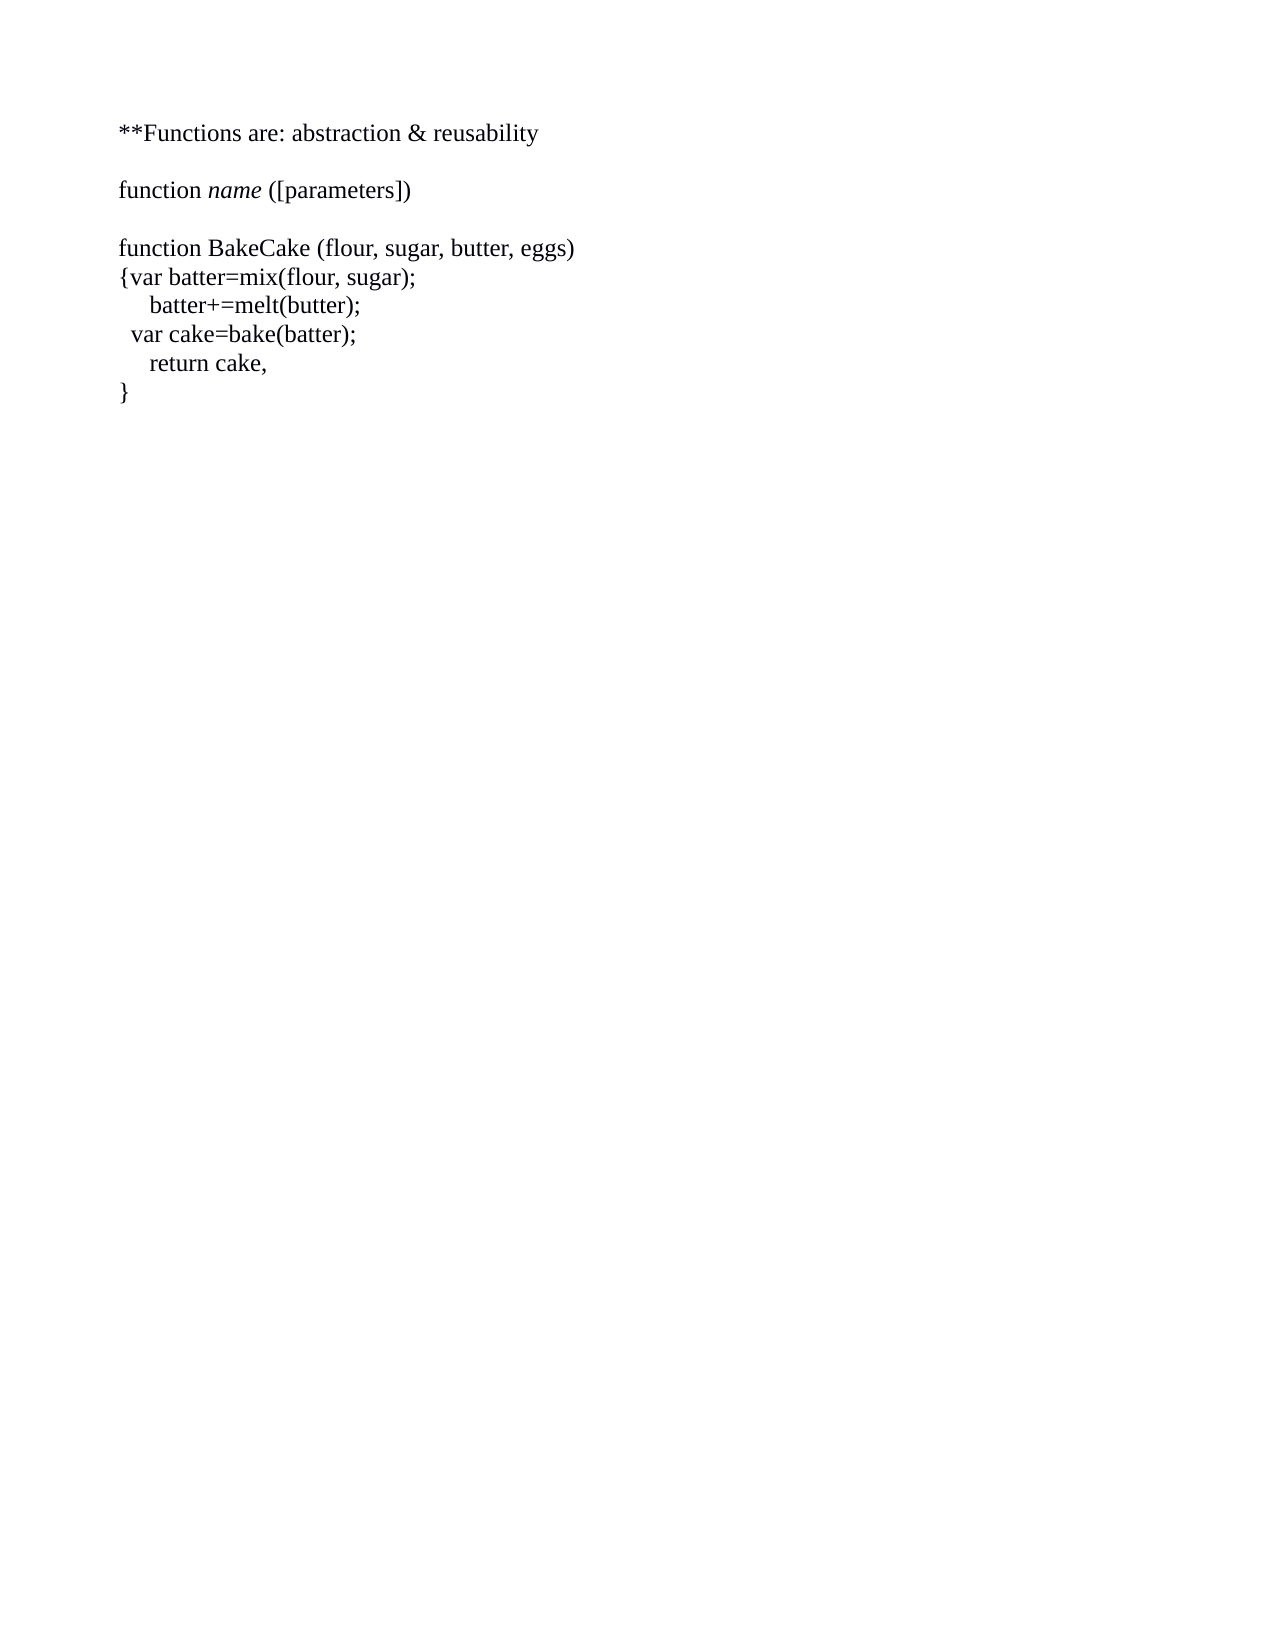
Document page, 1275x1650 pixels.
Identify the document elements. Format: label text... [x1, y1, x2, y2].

text function BakeCake (flour, sugar, butter, eggs) [118, 233, 1157, 262]
text return cake, [118, 348, 1157, 377]
text **Functions are: abstraction & reusability [118, 118, 1157, 147]
text } [118, 377, 1157, 406]
text function name ([parameters]) [118, 176, 1157, 204]
text var cake=bake(batter); [118, 319, 1157, 348]
text batter+=melt(butter); [118, 291, 1157, 319]
text {var batter=mix(flour, sugar); [118, 262, 1157, 291]
